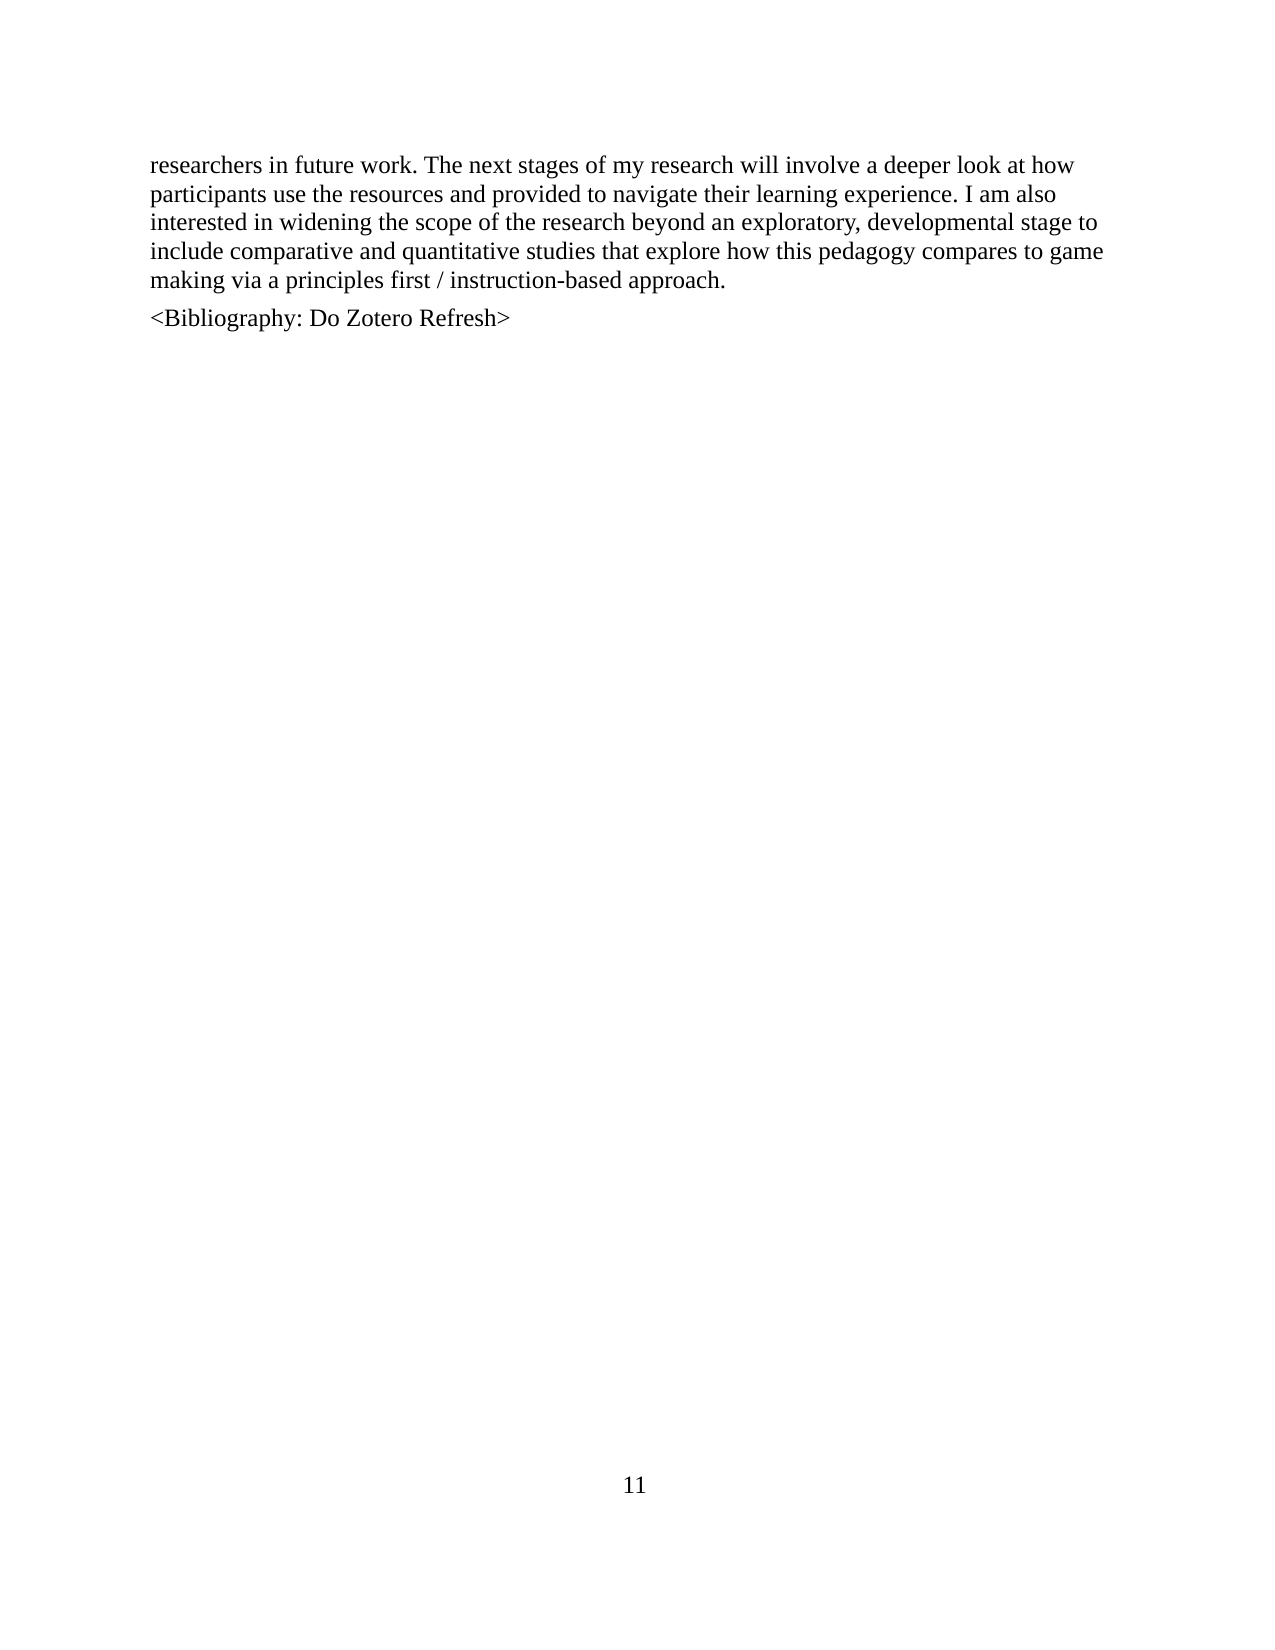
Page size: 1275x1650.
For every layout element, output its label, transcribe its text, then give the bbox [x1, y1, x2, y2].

text researchers in future work. The next stages of my research will involve a deeper look at how participants use the resources and provided to navigate their learning experience. I am also interested in widening the scope of the research beyond an exploratory, developmental stage to include comparative and quantitative studies that explore how this pedagogy compares to game making via a principles first / instruction-based approach. [150, 150, 1125, 294]
text <Bibliography: Do Zotero Refresh> [150, 303, 1125, 331]
